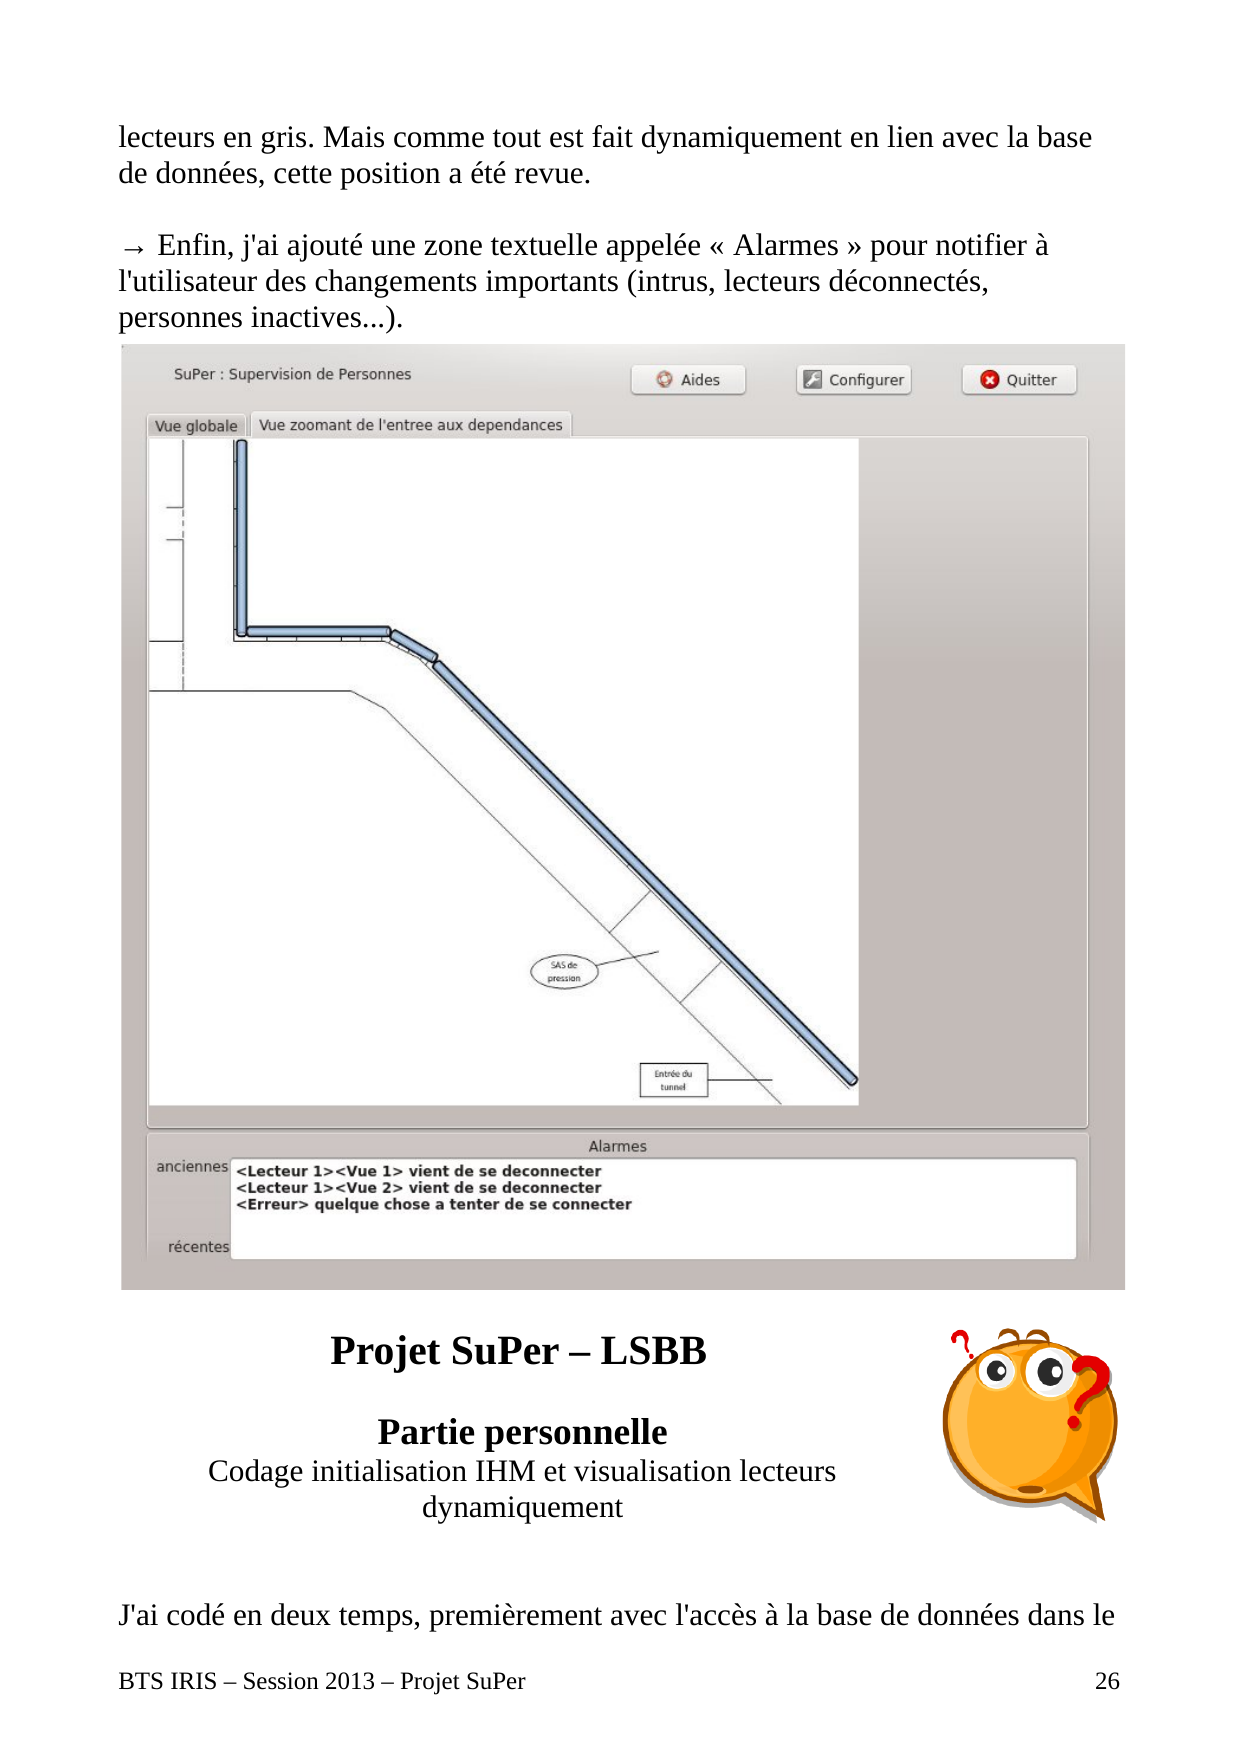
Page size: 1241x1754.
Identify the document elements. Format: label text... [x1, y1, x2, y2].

text → Enfin, j'ai ajouté une zone textuelle appelée « Alarmes » pour notifier à l'utilisateur des changements importants (intrus, lecteurs déconnectés, personnes inactives...). [118, 226, 1122, 334]
text Partie personnelle [118, 1409, 927, 1452]
text Projet SuPer – LSBB [118, 1325, 1122, 1373]
text Codage initialisation IHM et visualisation lecteurs dynamiquement [118, 1452, 927, 1524]
picture [121, 344, 1126, 1290]
picture [927, 1326, 1123, 1524]
text J'ai codé en deux temps, premièrement avec l'accès à la base de données dans le [118, 1596, 1122, 1632]
text lecteurs en gris. Mais comme tout est fait dynamiquement en lien avec la base de données, cette position a été revue. [118, 118, 1122, 190]
